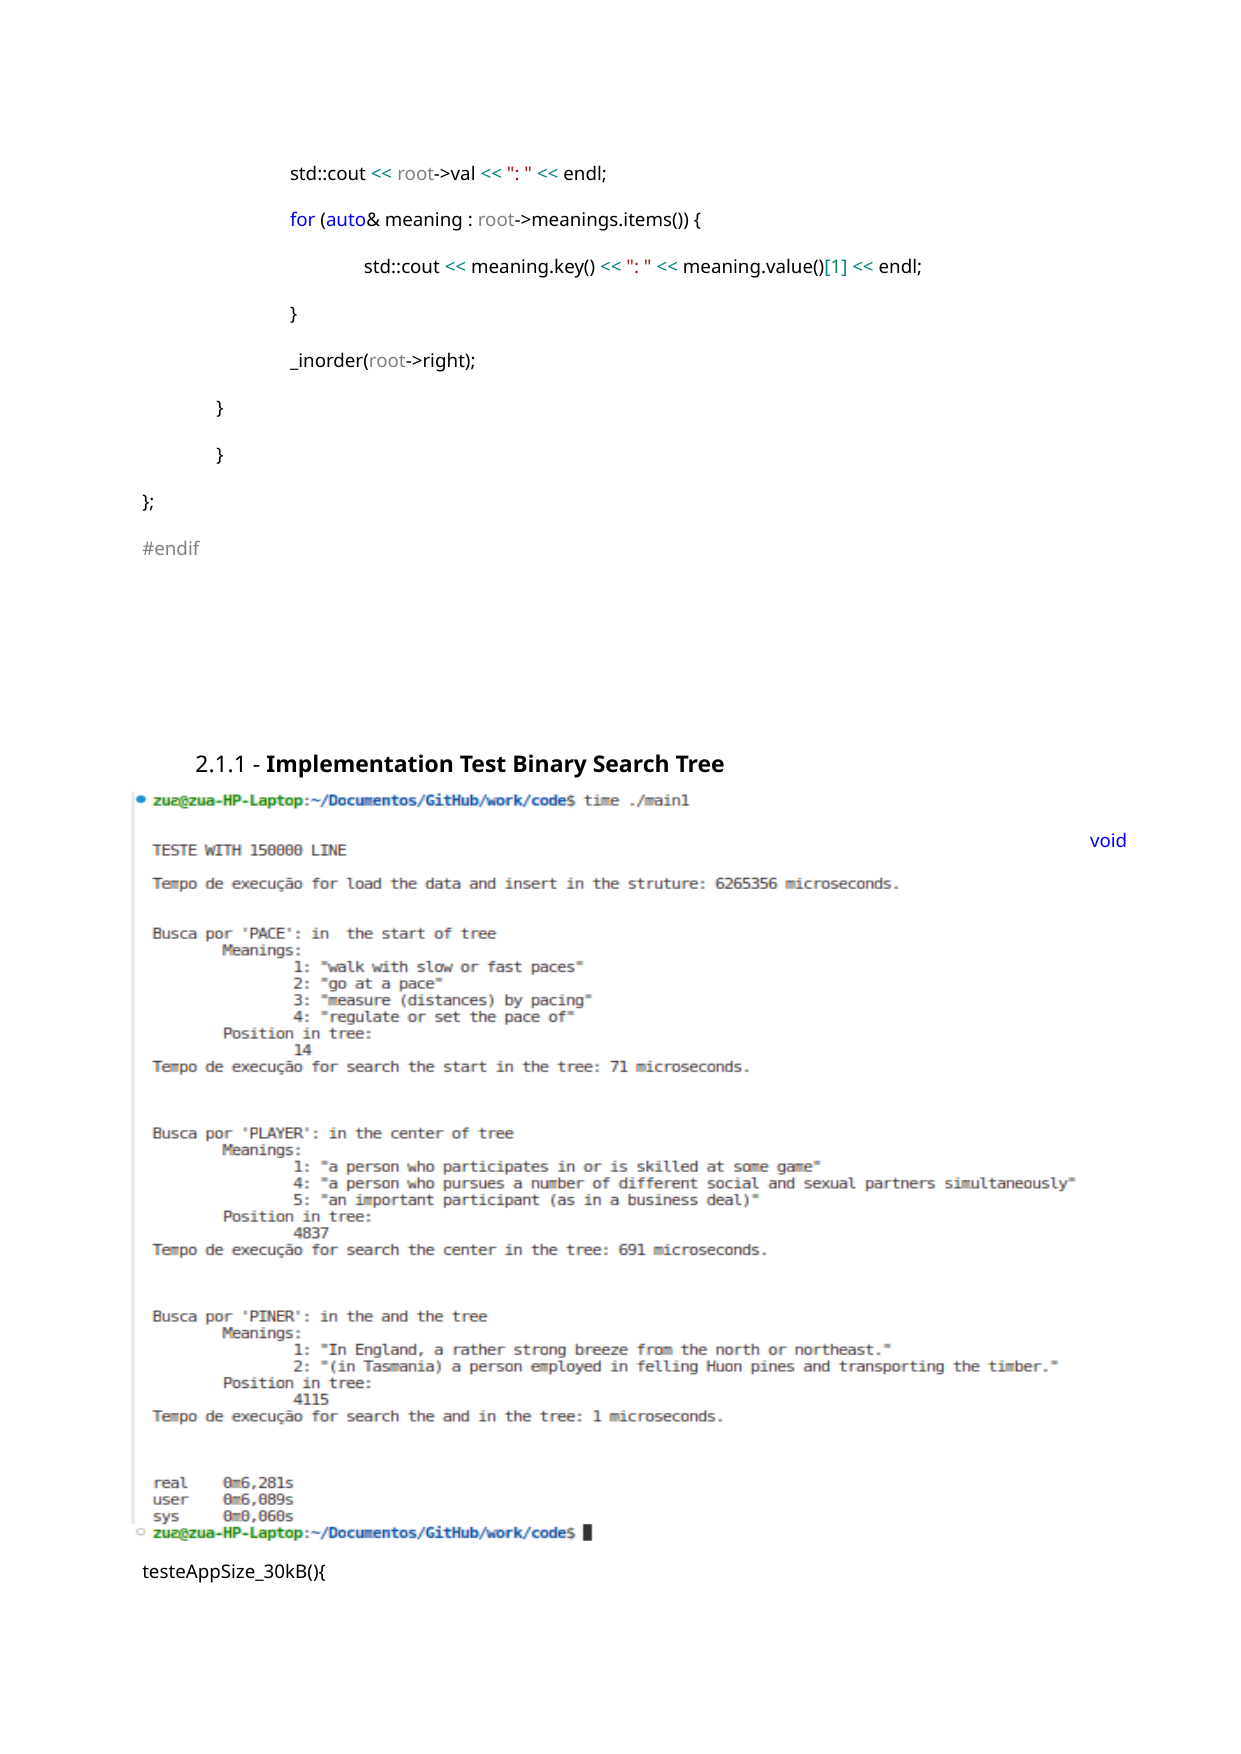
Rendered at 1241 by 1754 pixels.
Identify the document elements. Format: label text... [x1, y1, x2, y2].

text void testeAppSize_30kB(){ [142, 798, 1152, 1584]
text } [142, 279, 1152, 326]
text 2.1.1 - Implementation Test Binary Search Tree [142, 748, 1152, 779]
text std::cout << meaning.key() << ": " << meaning.value()[1] << endl; [142, 232, 1152, 279]
text } [142, 420, 1152, 467]
text _inorder(root->right); [142, 326, 1152, 373]
text std::cout << root->val << ": " << endl; [142, 138, 1152, 185]
text } [142, 373, 1152, 420]
text for (auto& meaning : root->meanings.items()) { [142, 185, 1152, 232]
picture [128, 785, 1090, 1559]
text #endif [142, 513, 1152, 560]
text }; [142, 467, 1152, 513]
